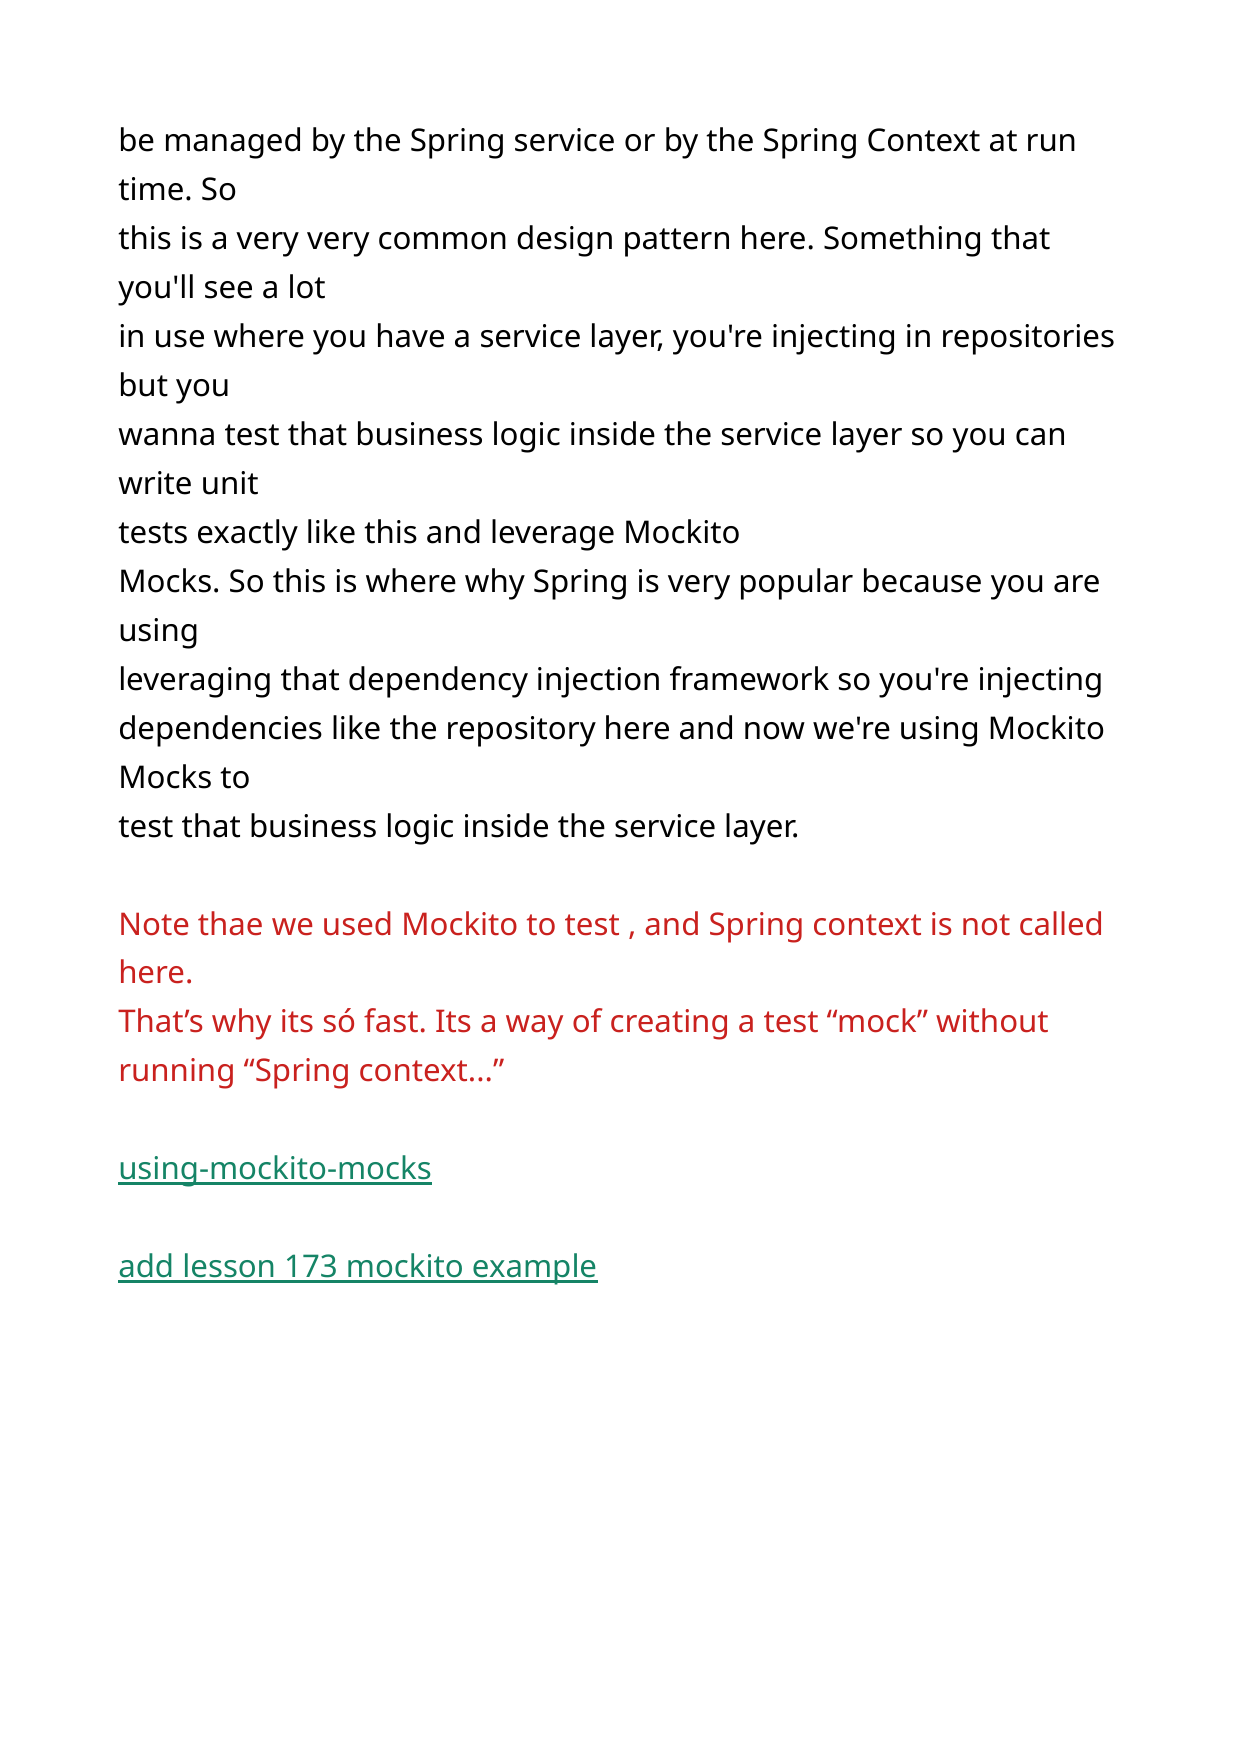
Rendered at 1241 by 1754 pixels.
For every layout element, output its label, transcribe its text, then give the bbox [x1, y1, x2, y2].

text be managed by the Spring service or by the Spring Context at run time. So [118, 118, 1122, 210]
text wanna test that business logic inside the service layer so you can write unit [118, 412, 1122, 503]
text Mocks. So this is where why Spring is very popular because you are using [118, 559, 1122, 650]
text That’s why its só fast. Its a way of creating a test “mock” without running “Spring context...” [118, 999, 1122, 1091]
text this is a very very common design pattern here. Something that you'll see a lot [118, 216, 1122, 308]
text Note thae we used Mockito to test , and Spring context is not called here. [118, 901, 1122, 993]
text add lesson 173 mockito example [118, 1244, 1122, 1287]
text leveraging that dependency injection framework so you're injecting [118, 657, 1122, 699]
text test that business logic inside the service layer. [118, 803, 1122, 846]
text tests exactly like this and leverage Mockito [118, 510, 1122, 552]
text in use where you have a service layer, you're injecting in repositories but you [118, 314, 1122, 406]
text dependencies like the repository here and now we're using Mockito Mocks to [118, 706, 1122, 797]
text using-mockito-mocks [118, 1146, 1122, 1189]
